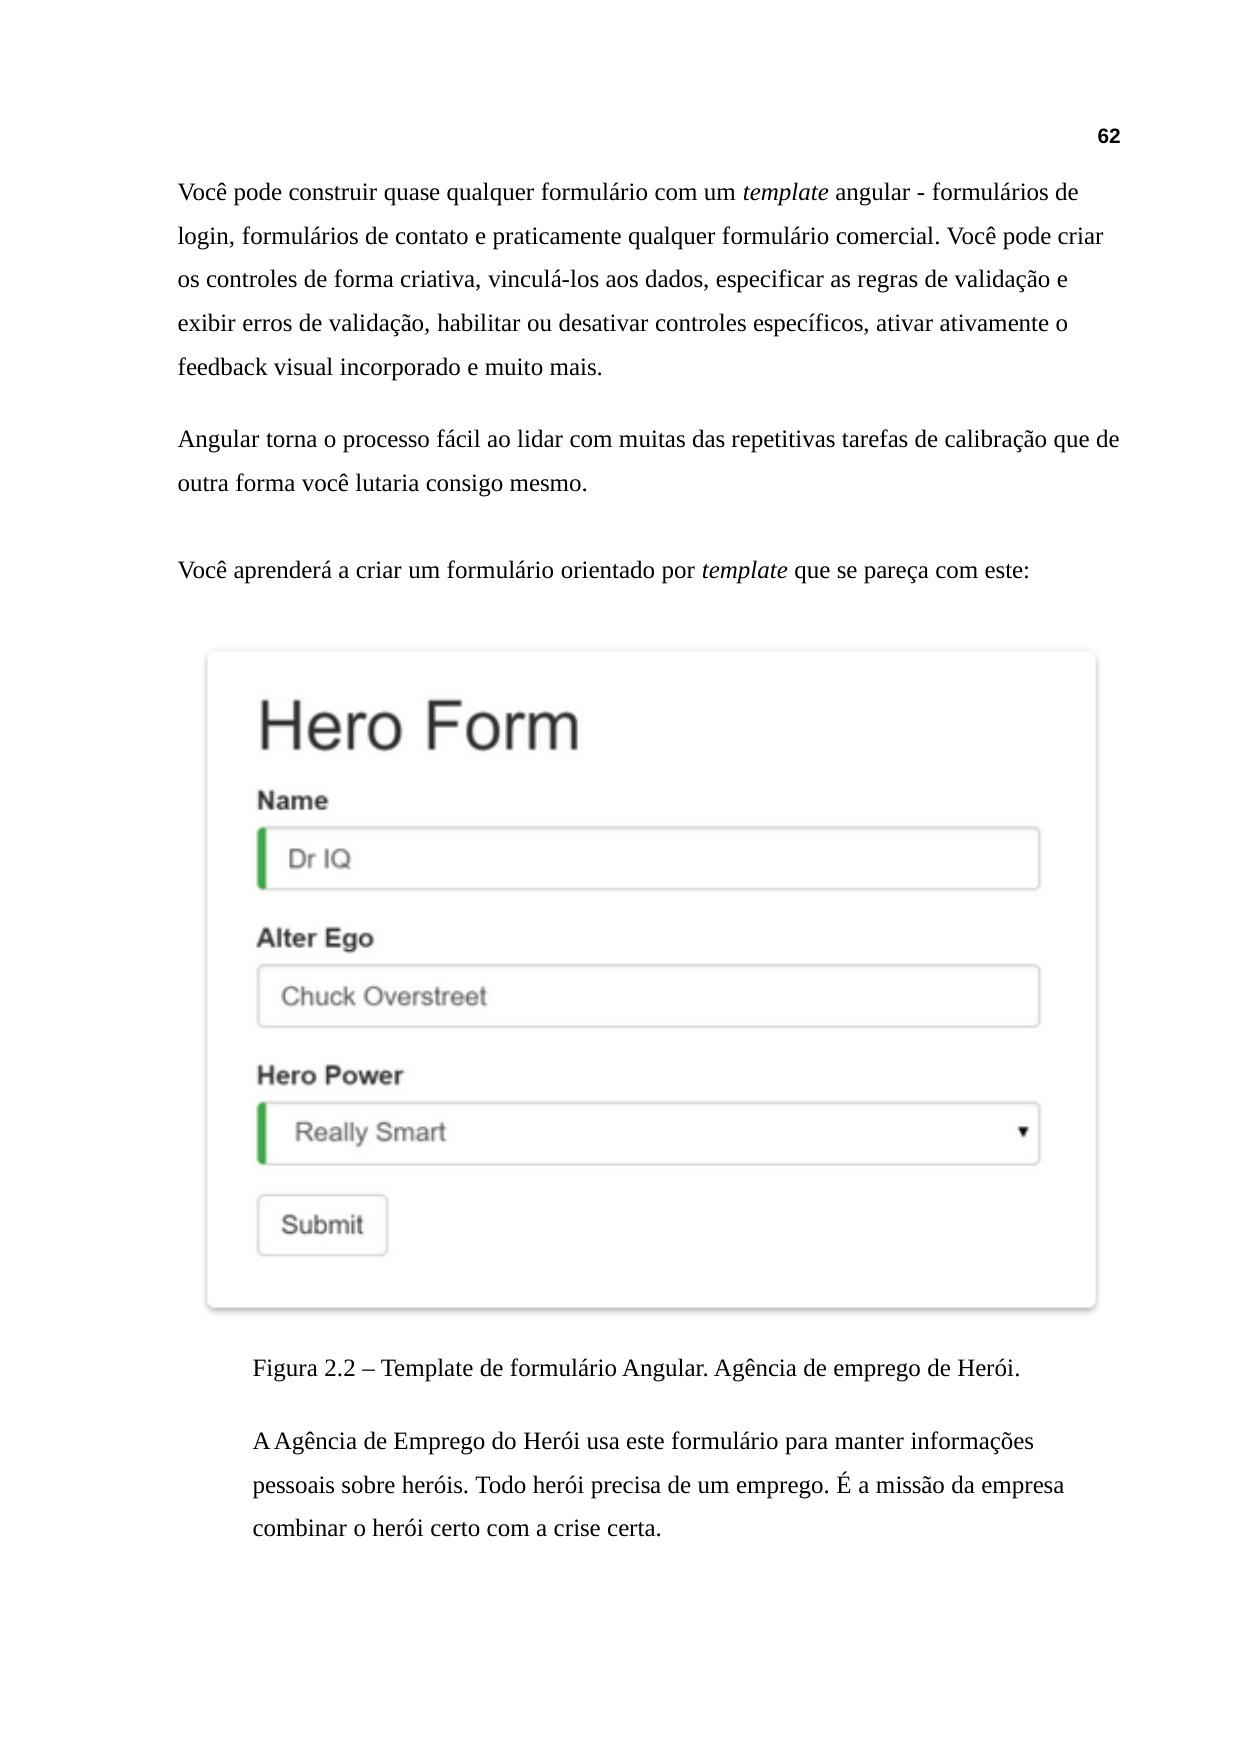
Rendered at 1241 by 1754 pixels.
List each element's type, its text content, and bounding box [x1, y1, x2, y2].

list Você pode construir quase qualquer formulário com um template angular - formulários de login, formulários de contato e praticamente qualquer formulário comercial. Você pode criar os controles de forma criativa, vinculá-los aos dados, especificar as regras de validação e exibir erros de validação, habilitar ou desativar controles específicos, ativar ativamente o feedback visual incorporado e muito mais. [177, 177, 1122, 380]
text Angular torna o processo fácil ao lidar com muitas das repetitivas tarefas de calibração que de outra forma você lutaria consigo mesmo. [177, 424, 1122, 497]
list Figura 2.2 – Template de formulário Angular. Agência de emprego de Herói. [215, 1339, 1122, 1382]
text Você aprenderá a criar um formulário orientado por template que se pareça com este: [177, 555, 1122, 584]
list A Agência de Emprego do Herói usa este formulário para manter informações pessoais sobre heróis. Todo herói precisa de um emprego. É a missão da empresa combinar o herói certo com a crise certa. [215, 1426, 1122, 1542]
picture [177, 628, 1123, 1339]
